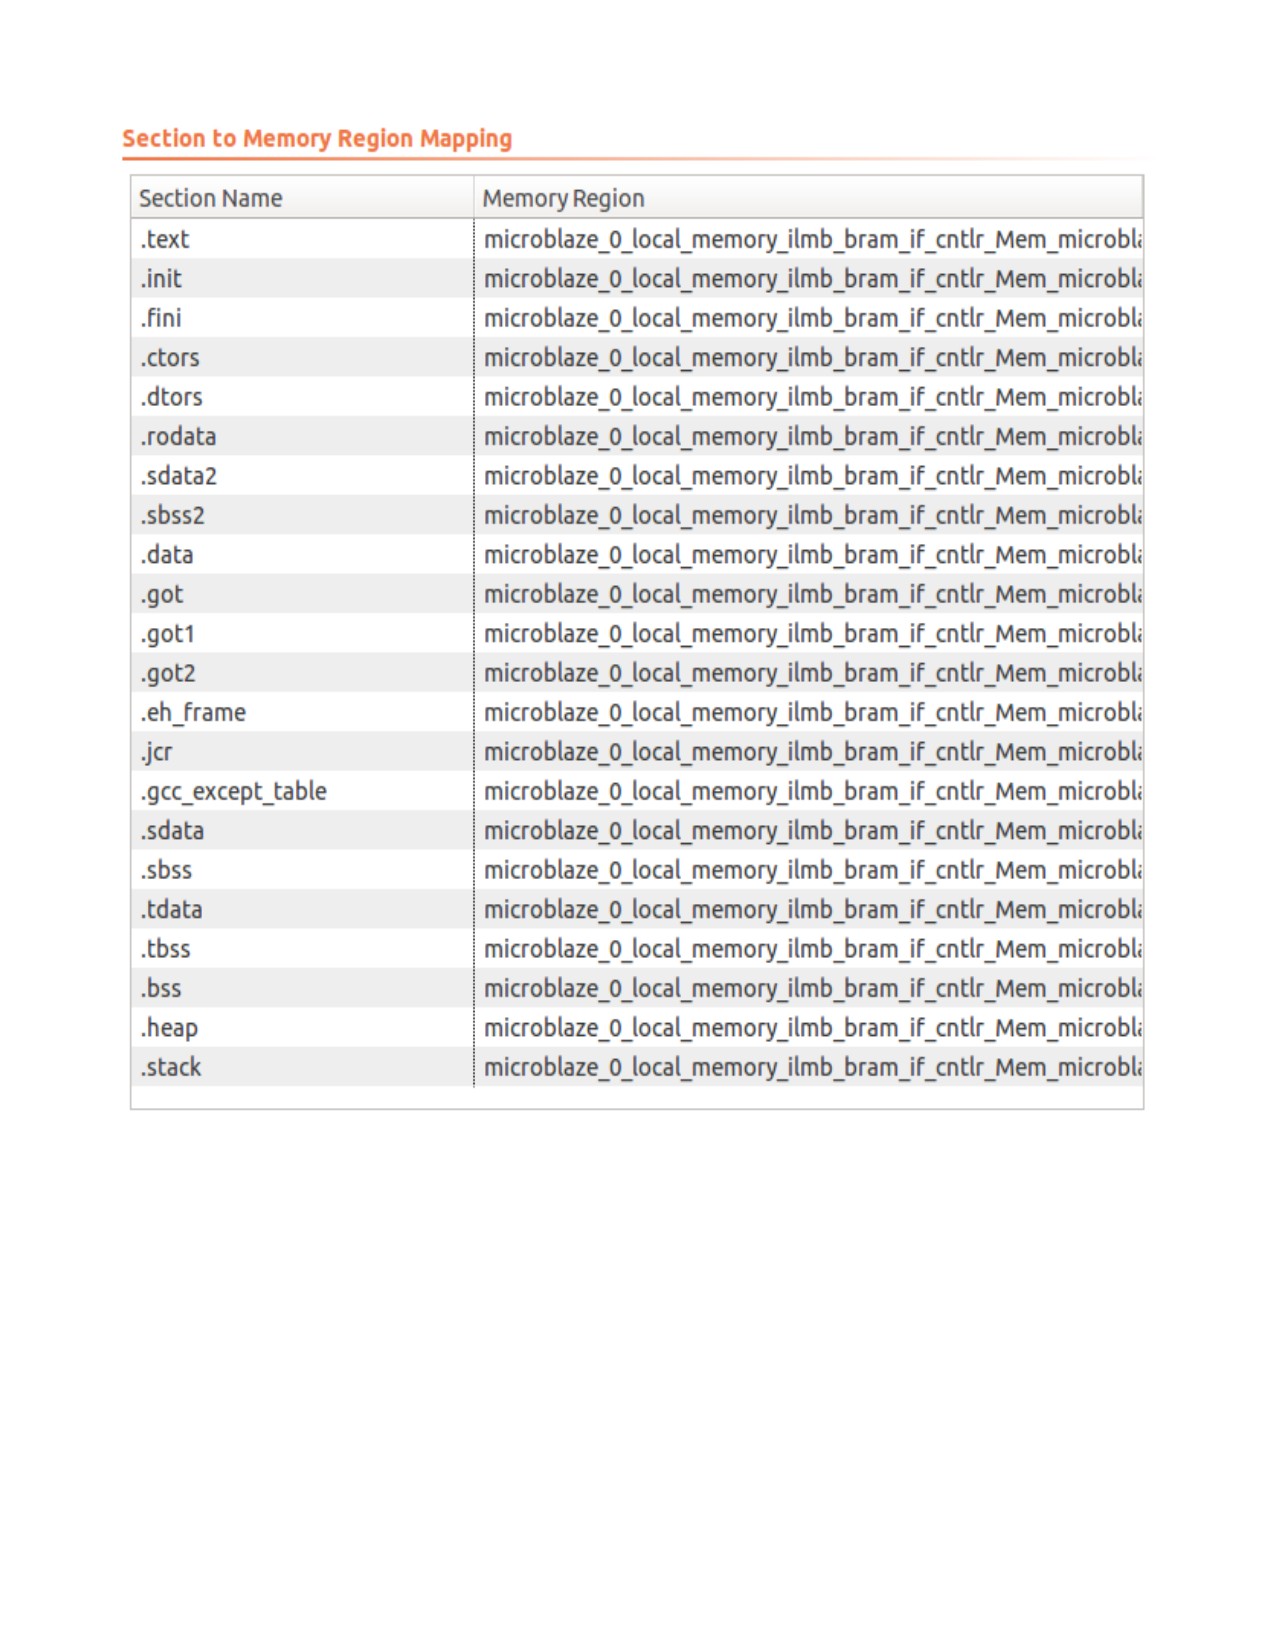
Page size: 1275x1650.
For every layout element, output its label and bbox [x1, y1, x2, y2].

picture [118, 118, 1157, 1119]
